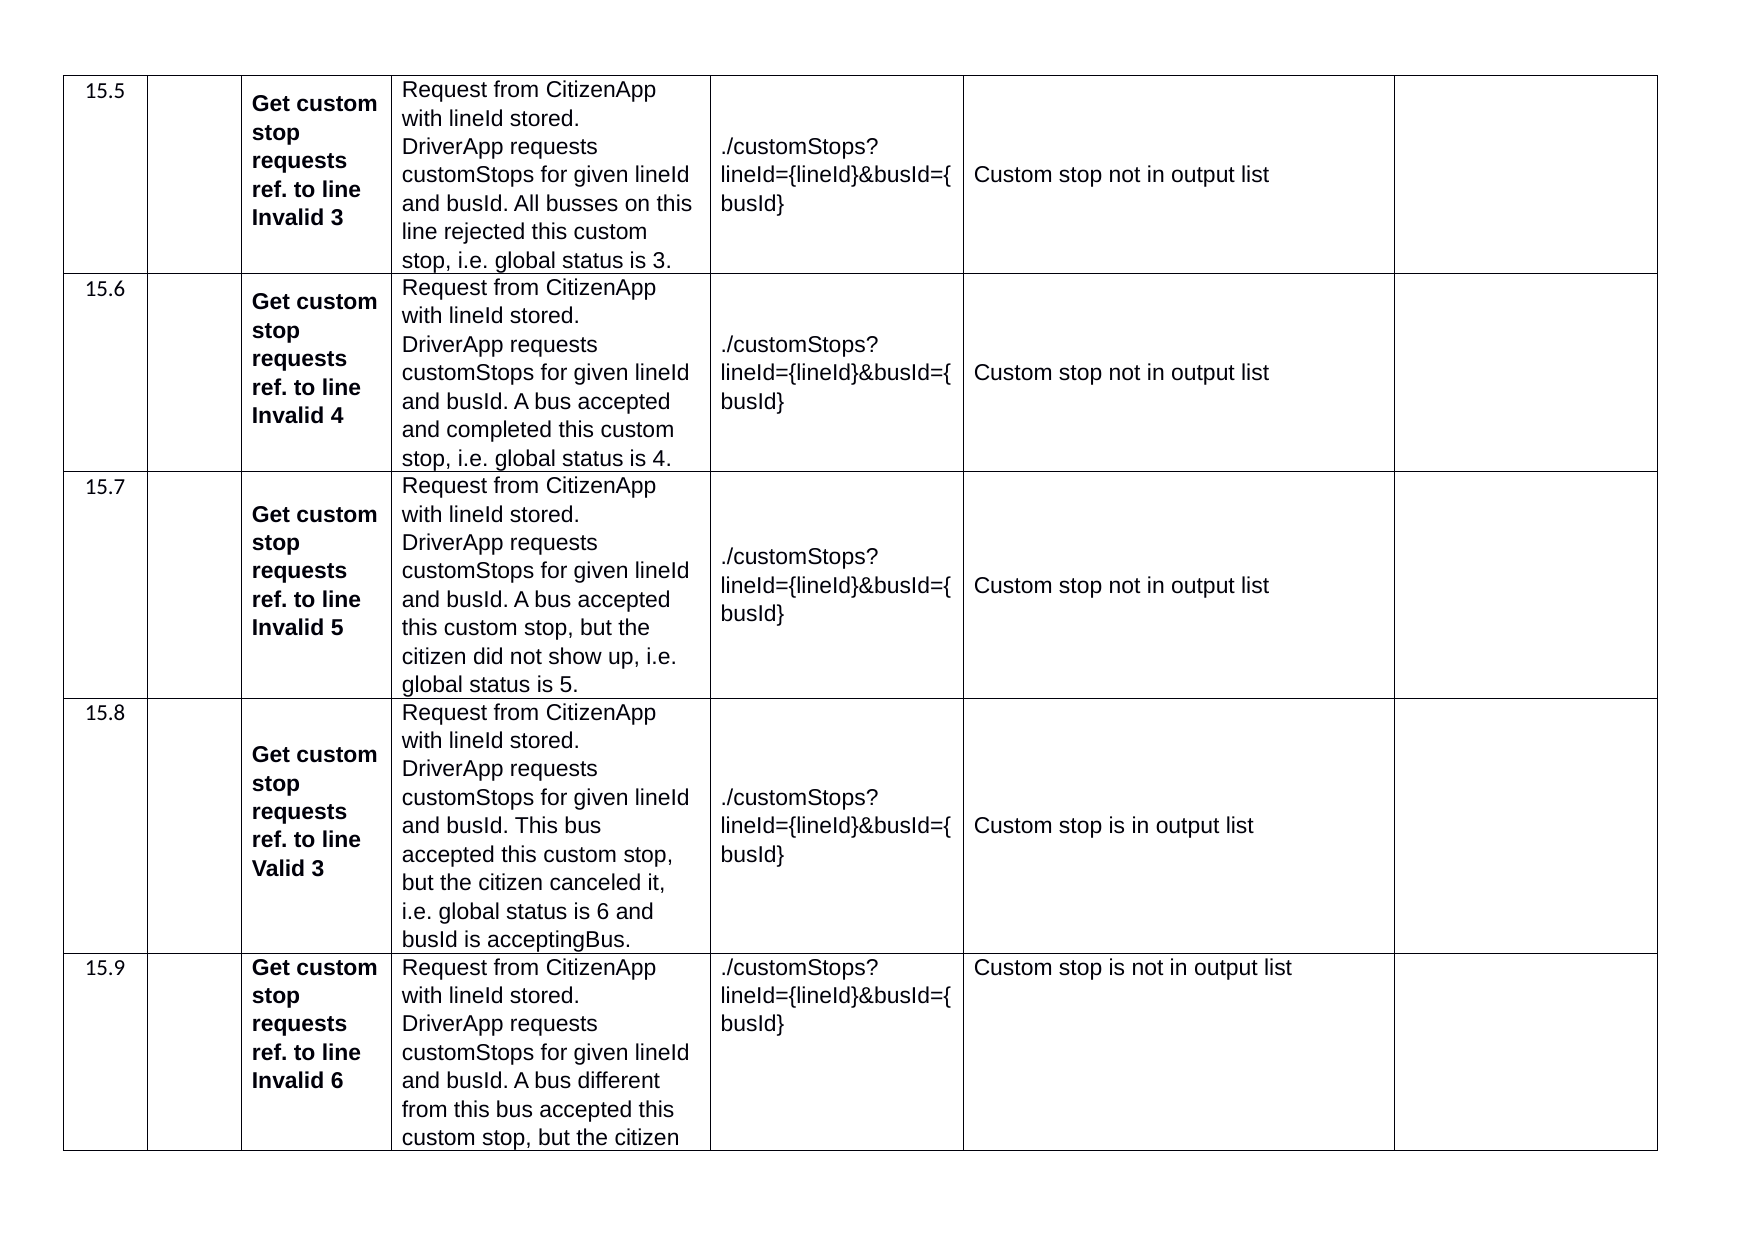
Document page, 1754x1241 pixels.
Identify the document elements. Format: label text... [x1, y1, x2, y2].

table_cell Get custom stop requests ref. to line Invalid 3 [242, 76, 391, 273]
table_cell Get custom stop requests ref. to line Invalid 4 [242, 274, 391, 471]
table_cell ./customStops?lineId={lineId}&busId={busId} [711, 954, 963, 1150]
table_cell [148, 699, 241, 952]
table_cell Request from CitizenApp with lineId stored. DriverApp requests customStops for given lineId and busId. A bus accepted this custom stop, but the citizen did not show up, i.e. global status is 5. [392, 472, 710, 697]
table_cell Request from CitizenApp with lineId stored. DriverApp requests customStops for given lineId and busId. All busses on this line rejected this custom stop, i.e. global status is 3. [392, 76, 710, 273]
table_cell ./customStops?lineId={lineId}&busId={busId} [711, 76, 963, 273]
table_cell 15.5 [64, 76, 147, 273]
table_cell ./customStops?lineId={lineId}&busId={busId} [711, 274, 963, 471]
table_cell 15.9 [64, 954, 147, 1150]
table_cell 15.7 [64, 472, 147, 697]
table_cell Get custom stop requests ref. to line Invalid 5 [242, 472, 391, 697]
table_cell [1395, 76, 1657, 273]
table_cell ./customStops?lineId={lineId}&busId={busId} [711, 472, 963, 697]
table_cell Get custom stop requests ref. to line Invalid 6 [242, 954, 391, 1150]
table_cell Request from CitizenApp with lineId stored. DriverApp requests customStops for given lineId and busId. This bus accepted this custom stop, but the citizen canceled it, i.e. global status is 6 and busId is acceptingBus. [392, 699, 710, 952]
table_cell [1395, 274, 1657, 471]
table_cell Custom stop is not in output list [964, 954, 1394, 1150]
table_cell Custom stop not in output list [964, 472, 1394, 697]
table_cell Custom stop is in output list [964, 699, 1394, 952]
table_cell Custom stop not in output list [964, 274, 1394, 471]
table_cell [148, 76, 241, 273]
table_cell [148, 472, 241, 697]
table_cell [148, 274, 241, 471]
table_cell Custom stop not in output list [964, 76, 1394, 273]
table_cell ./customStops?lineId={lineId}&busId={busId} [711, 699, 963, 952]
table_cell [1395, 699, 1657, 952]
table_cell [1395, 954, 1657, 1150]
table_cell [1395, 472, 1657, 697]
table_cell [148, 954, 241, 1150]
table_cell Get custom stop requests ref. to line Valid 3 [242, 699, 391, 952]
table_cell 15.8 [64, 699, 147, 952]
table_cell Request from CitizenApp with lineId stored. DriverApp requests customStops for given lineId and busId. A bus different from this bus accepted this custom stop, but the citizen [392, 954, 710, 1150]
table_cell 15.6 [64, 274, 147, 471]
table_cell Request from CitizenApp with lineId stored. DriverApp requests customStops for given lineId and busId. A bus accepted and completed this custom stop, i.e. global status is 4. [392, 274, 710, 471]
